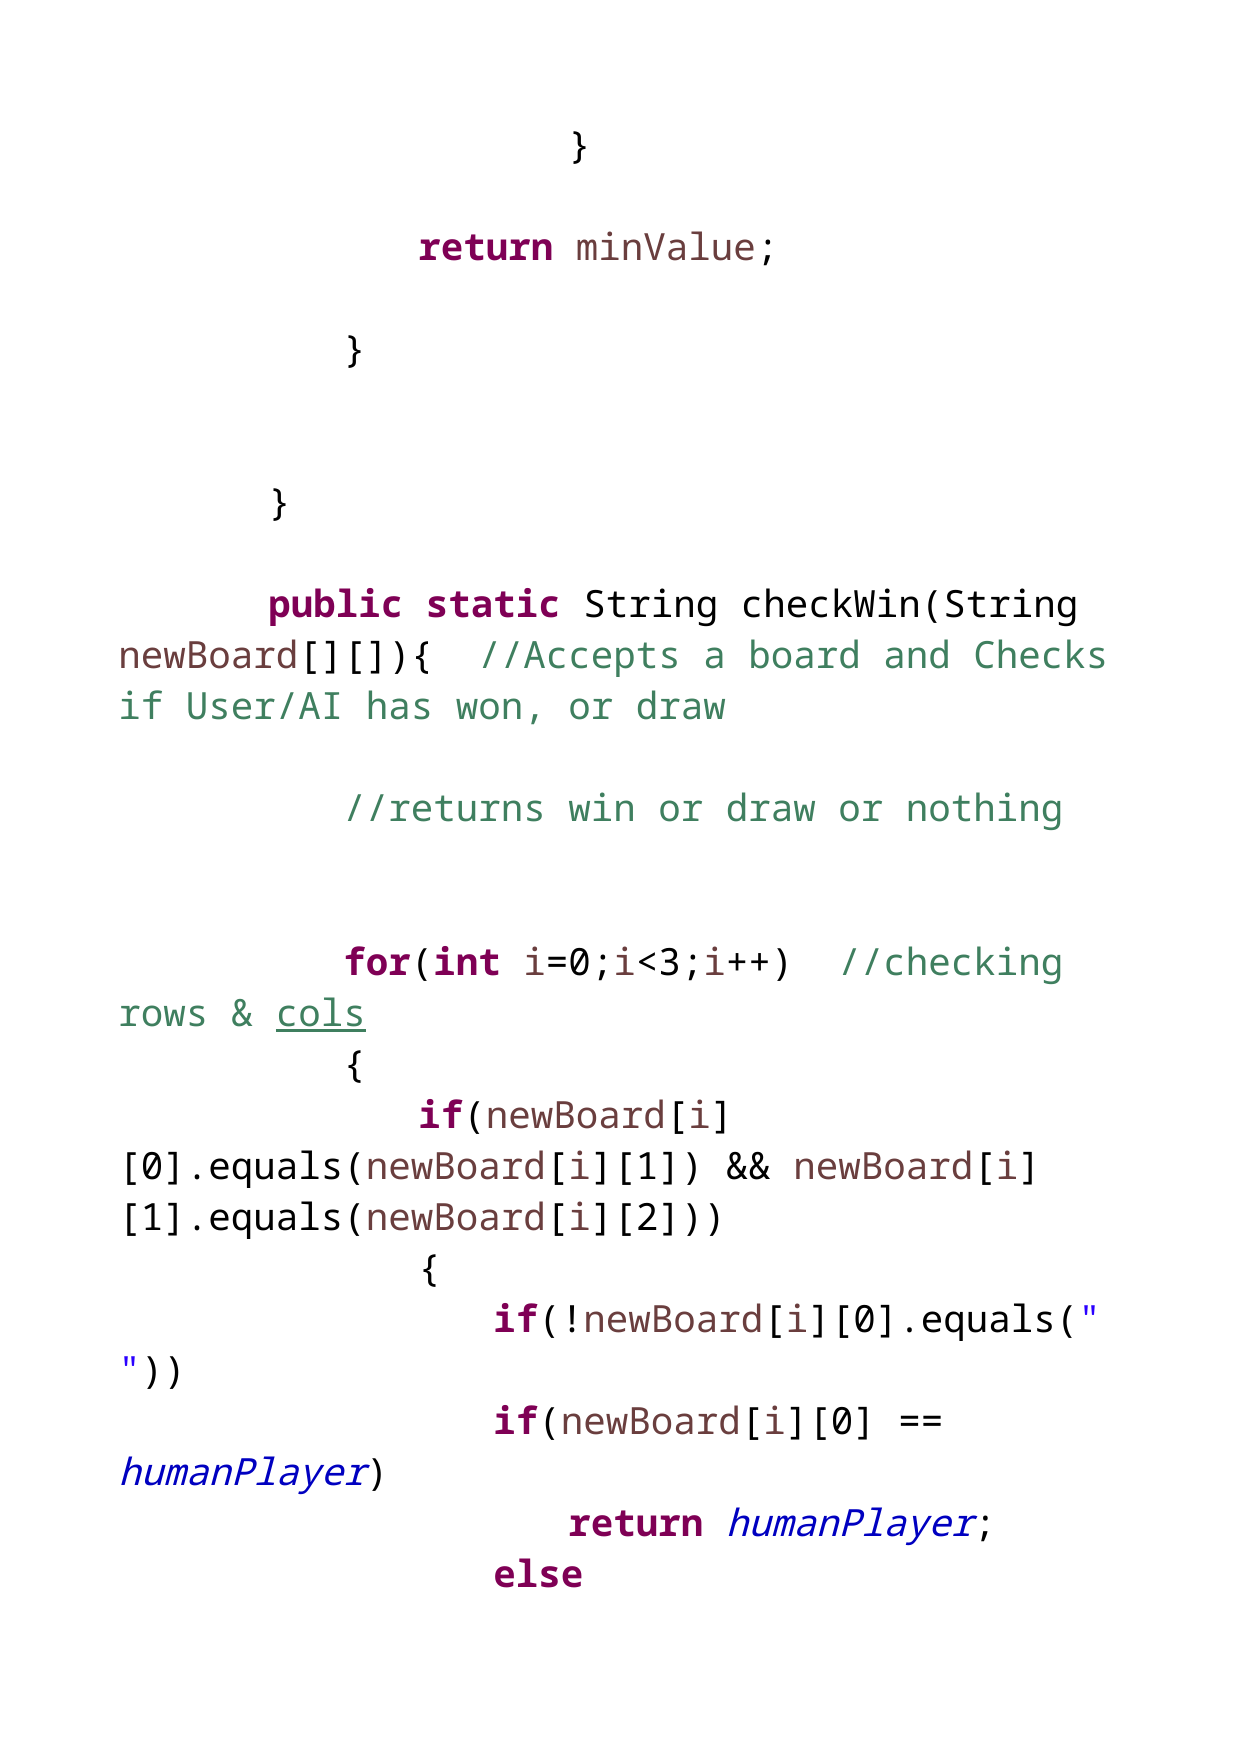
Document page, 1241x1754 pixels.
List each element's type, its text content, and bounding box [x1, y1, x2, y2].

text else [118, 1547, 1122, 1598]
text { [118, 1241, 1122, 1292]
text //returns win or draw or nothing [118, 782, 1122, 833]
text { [118, 1037, 1122, 1088]
text return humanPlayer; [118, 1496, 1122, 1547]
text if(newBoard[i][0].equals(newBoard[i][1]) && newBoard[i][1].equals(newBoard[i][2])) [118, 1088, 1122, 1241]
text } [118, 118, 1122, 169]
text for(int i=0;i<3;i++) //checking rows & cols [118, 935, 1122, 1037]
text if(!newBoard[i][0].equals(" ")) [118, 1292, 1122, 1394]
text if(newBoard[i][0] == humanPlayer) [118, 1394, 1122, 1496]
text } [118, 322, 1122, 373]
text } [118, 475, 1122, 526]
text public static String checkWin(String newBoard[][]){ //Accepts a board and Checks if User/AI has won, or draw [118, 577, 1122, 731]
text return minValue; [118, 220, 1122, 271]
